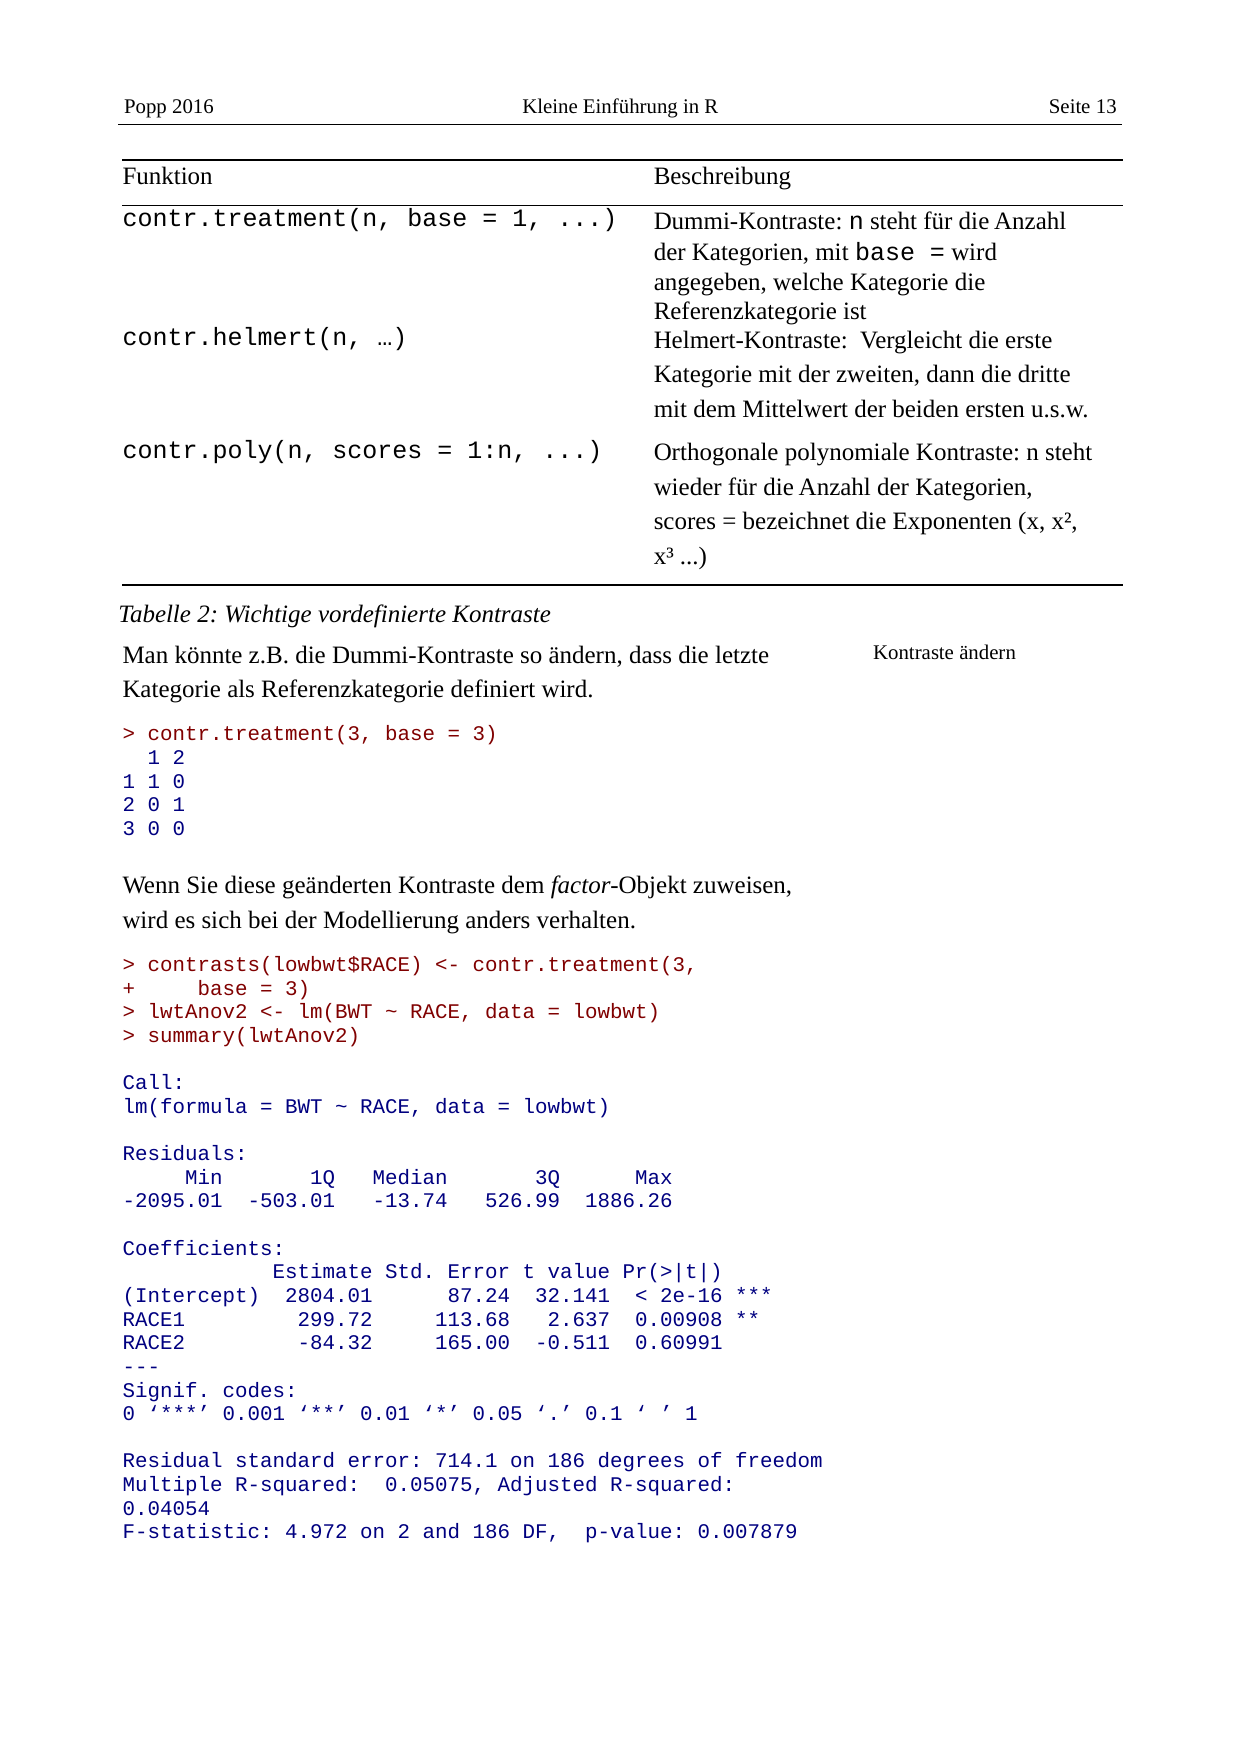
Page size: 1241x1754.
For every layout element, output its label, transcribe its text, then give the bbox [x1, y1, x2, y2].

table_cell contr.treatment(n, base = 1, ...) [122, 206, 653, 325]
table_header Kontraste ändern [855, 640, 1123, 1597]
table_cell Dummi-Kontraste: n steht für die Anzahl der Kategorien, mit base = wird angegeben, welche Kategorie die Referenzkategorie ist [654, 206, 1123, 325]
table_cell contr.poly(n, scores = 1:n, ...) [122, 437, 653, 584]
table_header Funktion [122, 161, 653, 205]
table_header Man könnte z.B. die Dummi-Kontraste so ändern, dass die letzte Kategorie als Referenzkategorie definiert wird. > contr.treatment(3, base = 3) 1 2 1 1 0 2 0 1 3 0 0 Wenn Sie diese geänderten Kontraste dem factor-Objekt zuweisen, wird es sich bei der Modellierung anders verhalten. > contrasts(lowbwt$RACE) <- contr.treatment(3, + base = 3) > lwtAnov2 <- lm(BWT ~ RACE, data = lowbwt) > summary(lwtAnov2) Call: lm(formula = BWT ~ RACE, data = lowbwt) Residuals: Min 1Q Median 3Q Max -2095.01 -503.01 -13.74 526.99 1886.26 Coefficients: Estimate Std. Error t value Pr(>|t|) (Intercept) 2804.01 87.24 32.141 < 2e-16 *** RACE1 299.72 113.68 2.637 0.00908 ** RACE2 -84.32 165.00 -0.511 0.60991 --- Signif. codes: 0 ‘***’ 0.001 ‘**’ 0.01 ‘*’ 0.05 ‘.’ 0.1 ‘ ’ 1 Residual standard error: 714.1 on 186 degrees of freedom Multiple R-squared: 0.05075, Adjusted R-squared: 0.04054 F-statistic: 4.972 on 2 and 186 DF, p-value: 0.007879 [122, 640, 855, 1597]
table_cell Orthogonale polynomiale Kontraste: n steht wieder für die Anzahl der Kategorien, scores = bezeichnet die Exponenten (x, x², x³ ...) [654, 437, 1123, 584]
table_header Beschreibung [654, 161, 1123, 205]
text Tabelle 2: Wichtige vordefinierte Kontraste [118, 599, 1122, 627]
table_cell contr.helmert(n, …) [122, 325, 653, 437]
table_cell Helmert-Kontraste: Vergleicht die erste Kategorie mit der zweiten, dann die dritte mit dem Mittelwert der beiden ersten u.s.w. [654, 325, 1123, 437]
